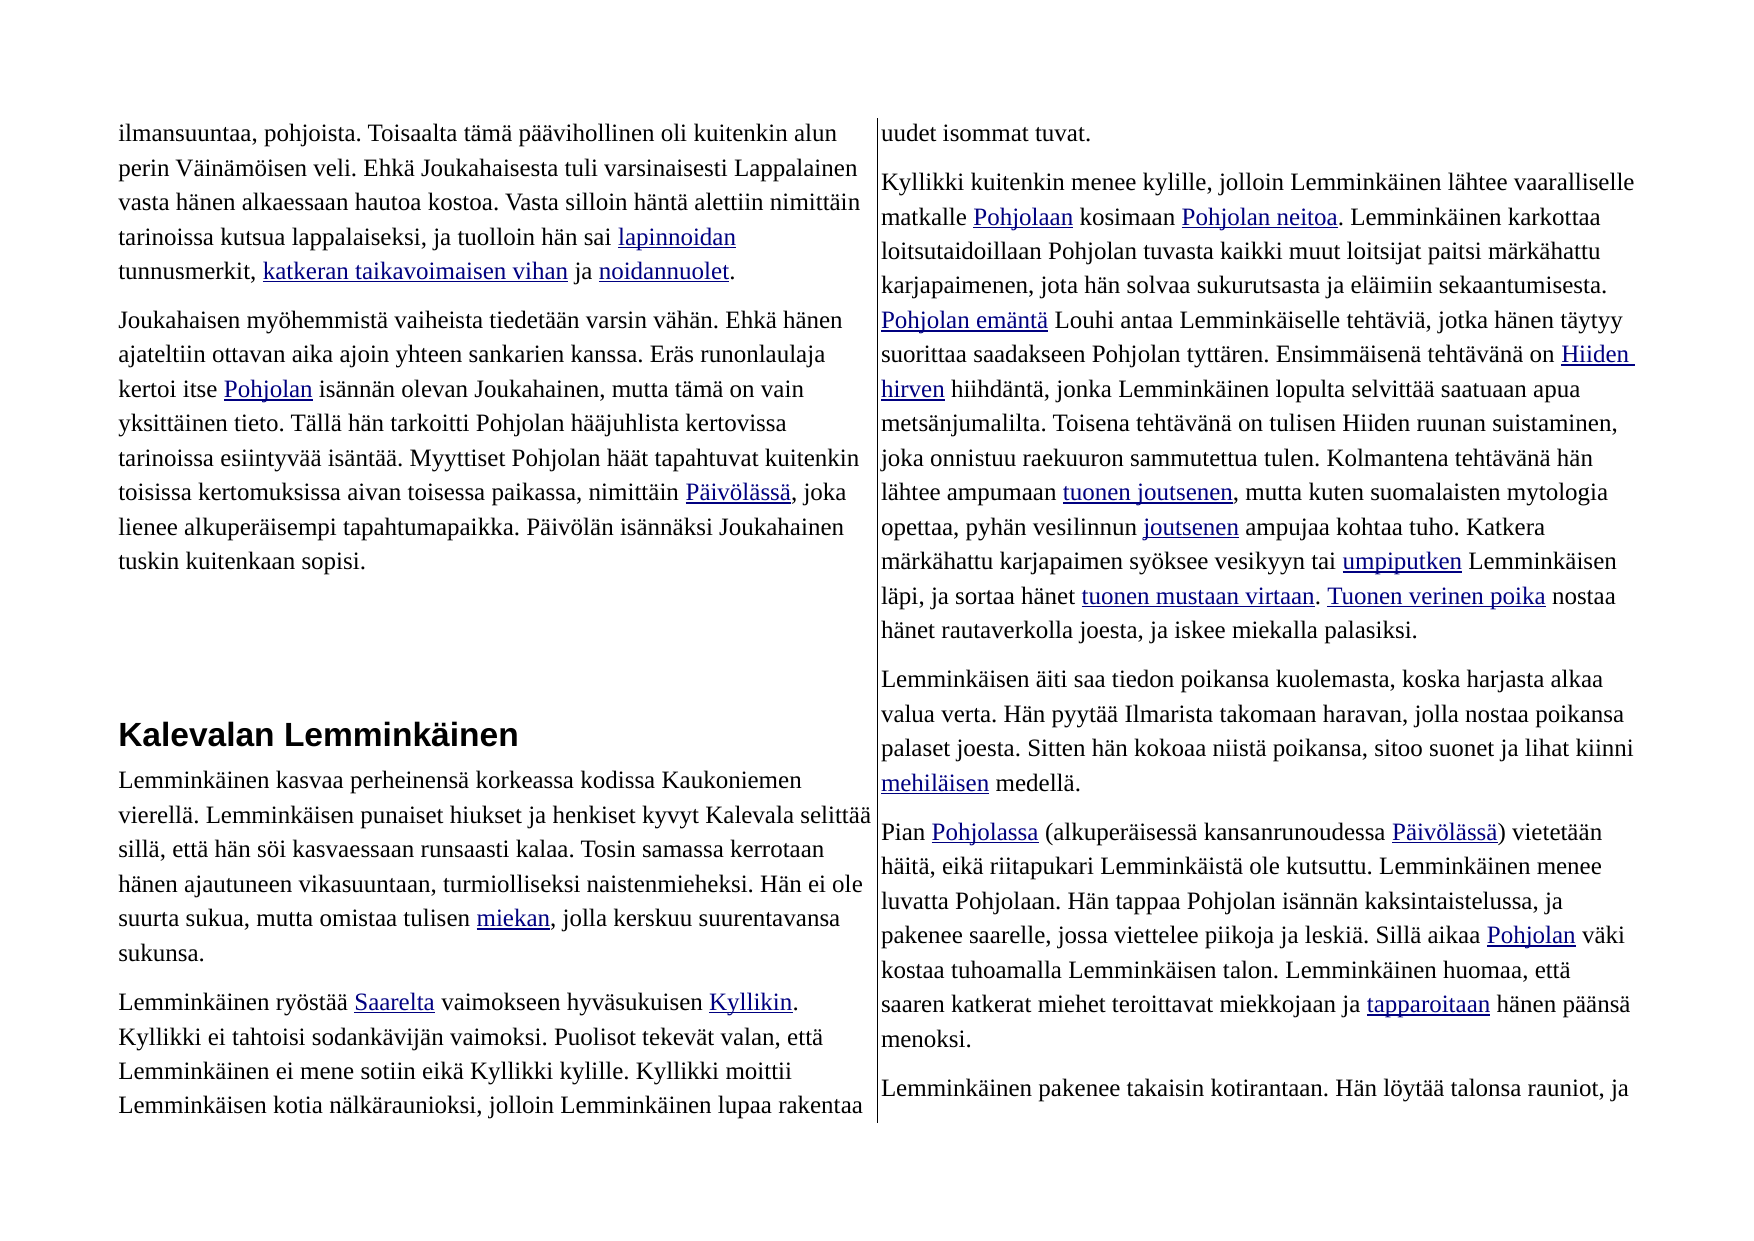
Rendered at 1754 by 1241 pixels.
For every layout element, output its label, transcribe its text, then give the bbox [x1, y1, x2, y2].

text Lemminkäinen ryöstää Saarelta vaimokseen hyväsukuisen Kyllikin. Kyllikki ei tahtoisi sodankävijän vaimoksi. Puolisot tekevät valan, että Lemminkäinen ei mene sotiin eikä Kyllikki kylille. Kyllikki moittii Lemminkäisen kotia nälkäraunioksi, jolloin Lemminkäinen lupaa rakentaa [118, 987, 873, 1119]
text Lemminkäinen pakenee takaisin kotirantaan. Hän löytää talonsa rauniot, ja [881, 1073, 1636, 1102]
text Kyllikki kuitenkin menee kylille, jolloin Lemminkäinen lähtee vaaralliselle matkalle Pohjolaan kosimaan Pohjolan neitoa. Lemminkäinen karkottaa loitsutaidoillaan Pohjolan tuvasta kaikki muut loitsijat paitsi märkähattu karjapaimenen, jota hän solvaa sukurutsasta ja eläimiin sekaantumisesta. Pohjolan emäntä Louhi antaa Lemminkäiselle tehtäviä, jotka hänen täytyy suorittaa saadakseen Pohjolan tyttären. Ensimmäisenä tehtävänä on Hiiden hirven hiihdäntä, jonka Lemminkäinen lopulta selvittää saatuaan apua metsänjumalilta. Toisena tehtävänä on tulisen Hiiden ruunan suistaminen, joka onnistuu raekuuron sammutettua tulen. Kolmantena tehtävänä hän lähtee ampumaan tuonen joutsenen, mutta kuten suomalaisten mytologia opettaa, pyhän vesilinnun joutsenen ampujaa kohtaa tuho. Katkera märkähattu karjapaimen syöksee vesikyyn tai umpiputken Lemminkäisen läpi, ja sortaa hänet tuonen mustaan virtaan. Tuonen verinen poika nostaa hänet rautaverkolla joesta, ja iskee miekalla palasiksi. [881, 167, 1636, 644]
subtitle Kalevalan Lemminkäinen [118, 714, 873, 753]
text Lemminkäisen äiti saa tiedon poikansa kuolemasta, koska harjasta alkaa valua verta. Hän pyytää Ilmarista takomaan haravan, jolla nostaa poikansa palaset joesta. Sitten hän kokoaa niistä poikansa, sitoo suonet ja lihat kiinni mehiläisen medellä. [881, 664, 1636, 797]
text ilmansuuntaa, pohjoista. Toisaalta tämä päävihollinen oli kuitenkin alun perin Väinämöisen veli. Ehkä Joukahaisesta tuli varsinaisesti Lappalainen vasta hänen alkaessaan hautoa kostoa. Vasta silloin häntä alettiin nimittäin tarinoissa kutsua lappalaiseksi, ja tuolloin hän sai lapinnoidan tunnusmerkit, katkeran taikavoimaisen vihan ja noidannuolet. [118, 118, 873, 285]
text Joukahaisen myöhemmistä vaiheista tiedetään varsin vähän. Ehkä hänen ajateltiin ottavan aika ajoin yhteen sankarien kanssa. Eräs runonlaulaja kertoi itse Pohjolan isännän olevan Joukahainen, mutta tämä on vain yksittäinen tieto. Tällä hän tarkoitti Pohjolan hääjuhlista kertovissa tarinoissa esiintyvää isäntää. Myyttiset Pohjolan häät tapahtuvat kuitenkin toisissa kertomuksissa aivan toisessa paikassa, nimittäin Päivölässä, joka lienee alkuperäisempi tapahtumapaikka. Päivölän isännäksi Joukahainen tuskin kuitenkaan sopisi. [118, 305, 873, 575]
text uudet isommat tuvat. [881, 118, 1636, 147]
text Pian Pohjolassa (alkuperäisessä kansanrunoudessa Päivölässä) vietetään häitä, eikä riitapukari Lemminkäistä ole kutsuttu. Lemminkäinen menee luvatta Pohjolaan. Hän tappaa Pohjolan isännän kaksintaistelussa, ja pakenee saarelle, jossa viettelee piikoja ja leskiä. Sillä aikaa Pohjolan väki kostaa tuhoamalla Lemminkäisen talon. Lemminkäinen huomaa, että saaren katkerat miehet teroittavat miekkojaan ja tapparoitaan hänen päänsä menoksi. [881, 817, 1636, 1053]
text Lemminkäinen kasvaa perheinensä korkeassa kodissa Kaukoniemen vierellä. Lemminkäisen punaiset hiukset ja henkiset kyvyt Kalevala selittää sillä, että hän söi kasvaessaan runsaasti kalaa. Tosin samassa kerrotaan hänen ajautuneen vikasuuntaan, turmiolliseksi naistenmieheksi. Hän ei ole suurta sukua, mutta omistaa tulisen miekan, jolla kerskuu suurentavansa sukunsa. [118, 766, 873, 967]
